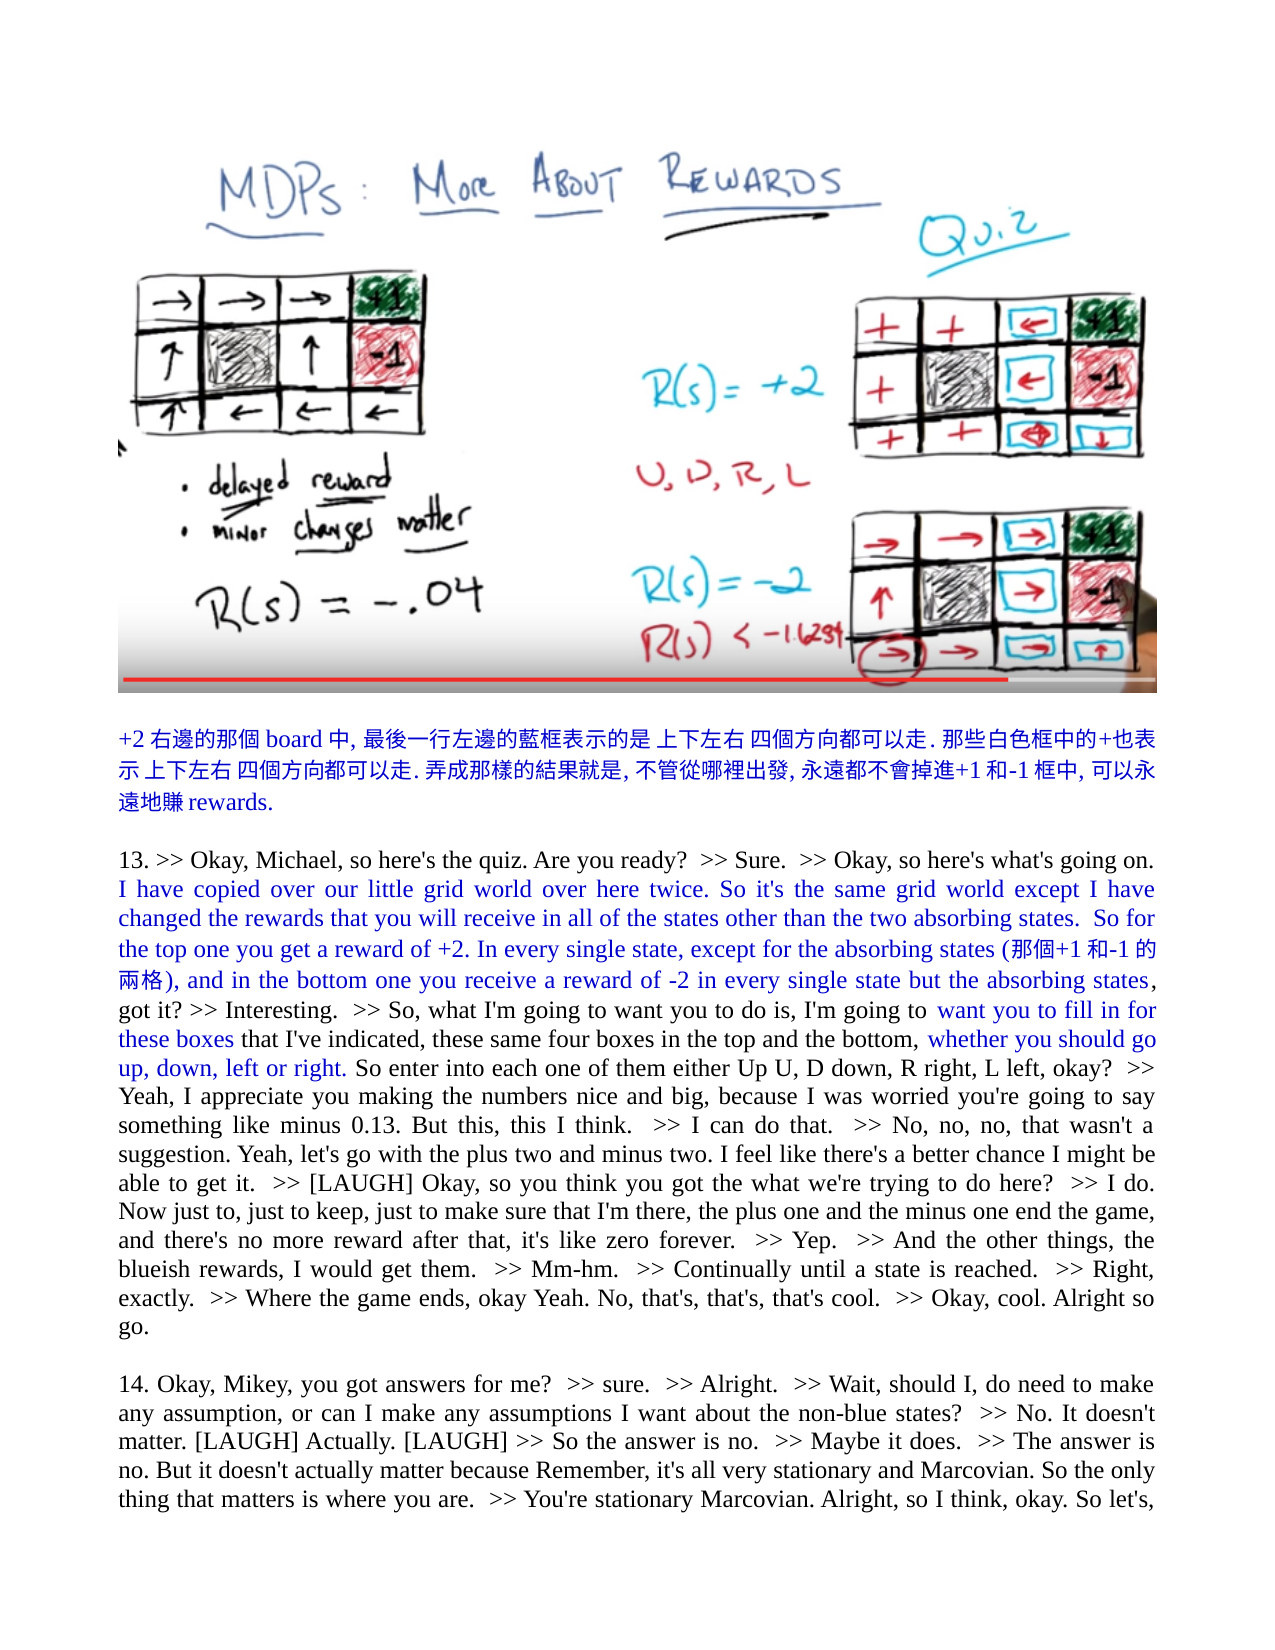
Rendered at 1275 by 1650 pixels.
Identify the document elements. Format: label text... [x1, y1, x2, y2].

text +2右邊的那個board中, 最後一行左邊的藍框表示的是 上下左右 四個方向都可以走. 那些白色框中的+也表示 上下左右 四個方向都可以走. 弄成那樣的結果就是, 不管從哪裡出發, 永遠都不會掉進+1和-1框中, 可以永遠地賺rewards. [118, 722, 1157, 817]
picture [118, 146, 1157, 693]
text 14. Okay, Mikey, you got answers for me? >> sure. >> Alright. >> Wait, should I, do need to make any assumption, or can I make any assumptions I want about the non-blue states? >> No. It doesn't matter. [LAUGH] Actually. [LAUGH] >> So the answer is no. >> Maybe it does. >> The answer is no. But it doesn't actually matter because Remember, it's all very stationary and Marcovian. So the only thing that matters is where you are. >> You're stationary Marcovian. Alright, so I think, okay. So let's, [118, 1369, 1157, 1513]
text 13. >> Okay, Michael, so here's the quiz. Are you ready? >> Sure. >> Okay, so here's what's going on. I have copied over our little grid world over here twice. So it's the same grid world except I have changed the rewards that you will receive in all of the states other than the two absorbing states. So for the top one you get a reward of +2. In every single state, except for the absorbing states (那個+1和-1的 兩格), and in the bottom one you receive a reward of -2 in every single state but the absorbing states, got it? >> Interesting. >> So, what I'm going to want you to do is, I'm going to want you to fill in for these boxes that I've indicated, these same four boxes in the top and the bottom, whether you should go up, down, left or right. So enter into each one of them either Up U, D down, R right, L left, okay? >> Yeah, I appreciate you making the numbers nice and big, because I was worried you're going to say something like minus 0.13. But this, this I think. >> I can do that. >> No, no, no, that wasn't a suggestion. Yeah, let's go with the plus two and minus two. I feel like there's a better chance I might be able to get it. >> [LAUGH] Okay, so you think you got the what we're trying to do here? >> I do. Now just to, just to keep, just to make sure that I'm there, the plus one and the minus one end the game, and there's no more reward after that, it's like zero forever. >> Yep. >> And the other things, the blueish rewards, I would get them. >> Mm-hm. >> Continually until a state is reached. >> Right, exactly. >> Where the game ends, okay Yeah. No, that's, that's, that's cool. >> Okay, cool. Alright so go. [118, 846, 1157, 1340]
